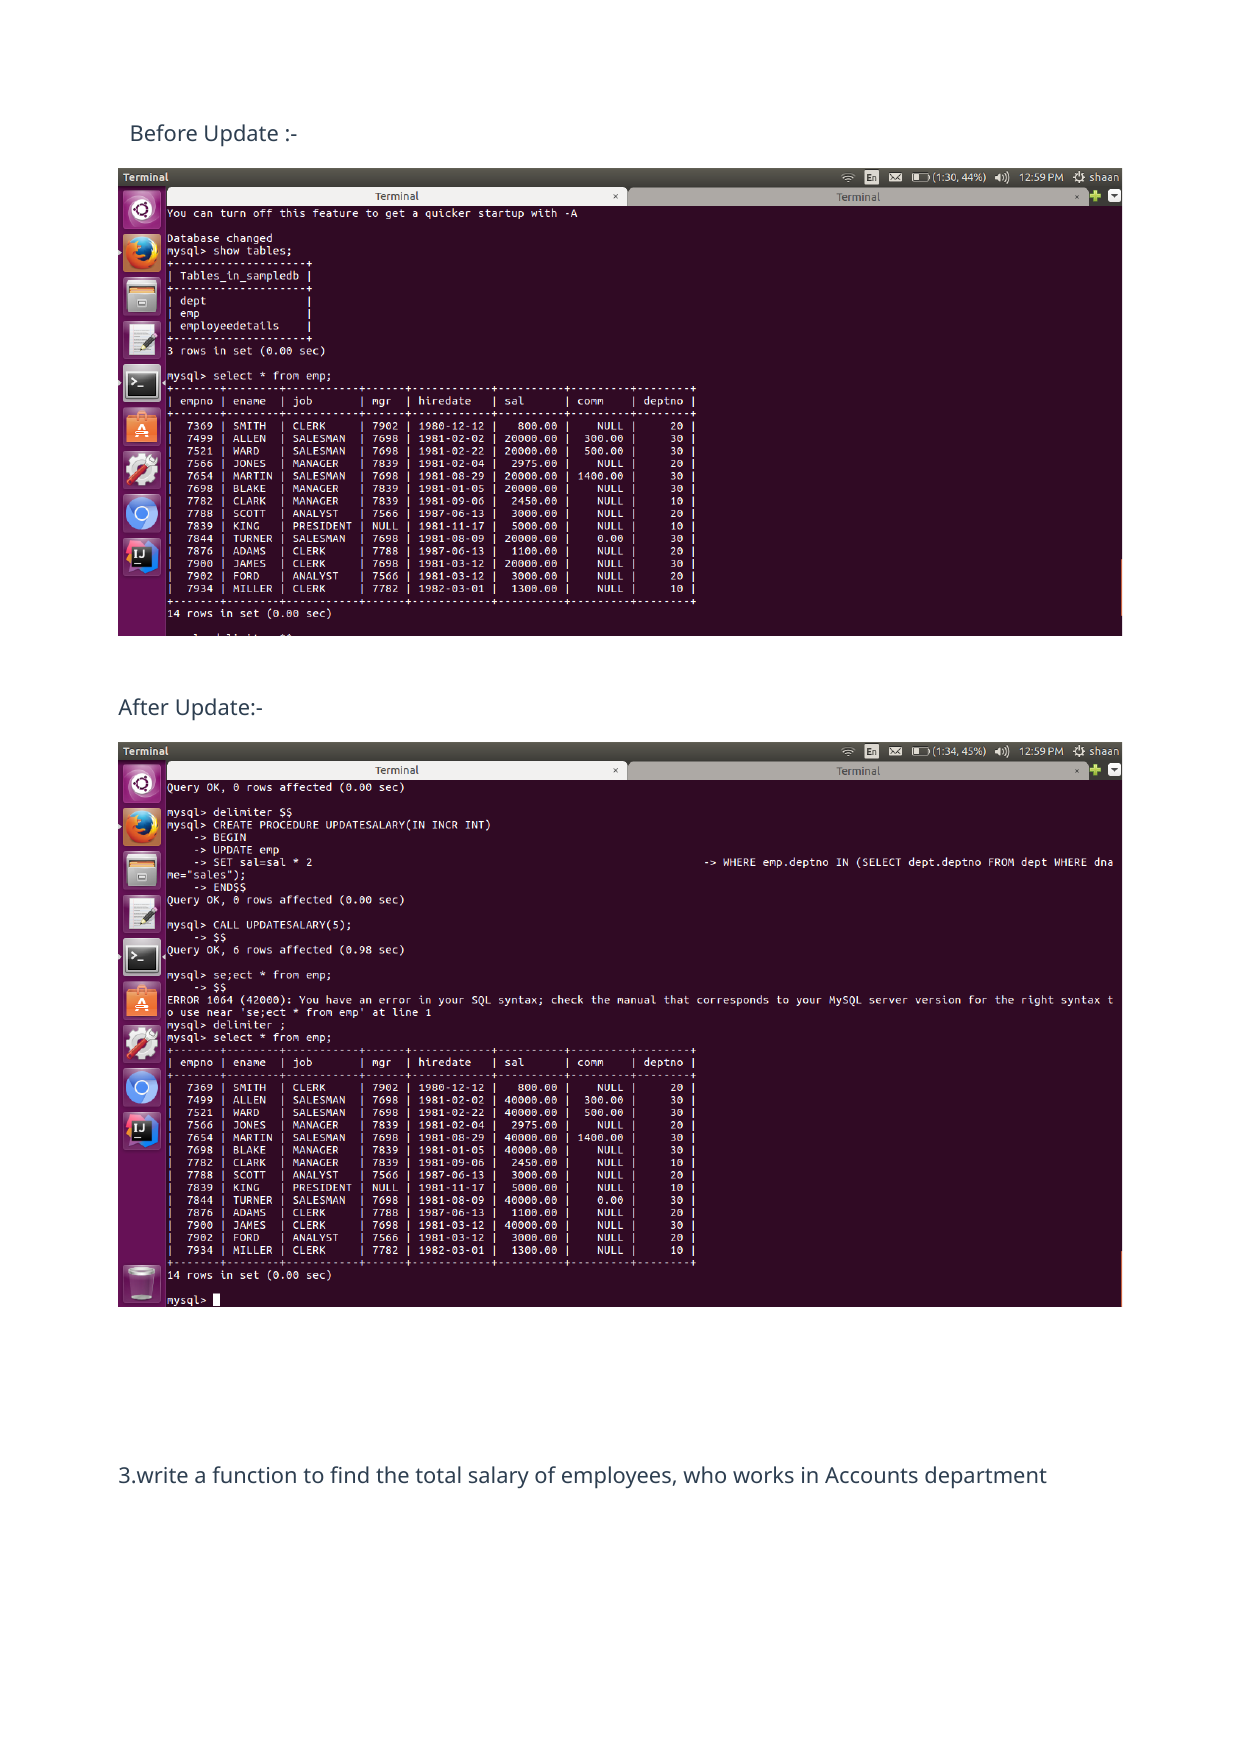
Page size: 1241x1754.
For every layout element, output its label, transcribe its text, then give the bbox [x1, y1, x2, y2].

text Before Update :- [118, 118, 1122, 148]
text After Update:- [118, 692, 1122, 722]
picture [118, 742, 1123, 1307]
picture [118, 168, 1123, 636]
text 3.write a function to find the total salary of employees, who works in Accounts department [118, 1460, 1122, 1489]
